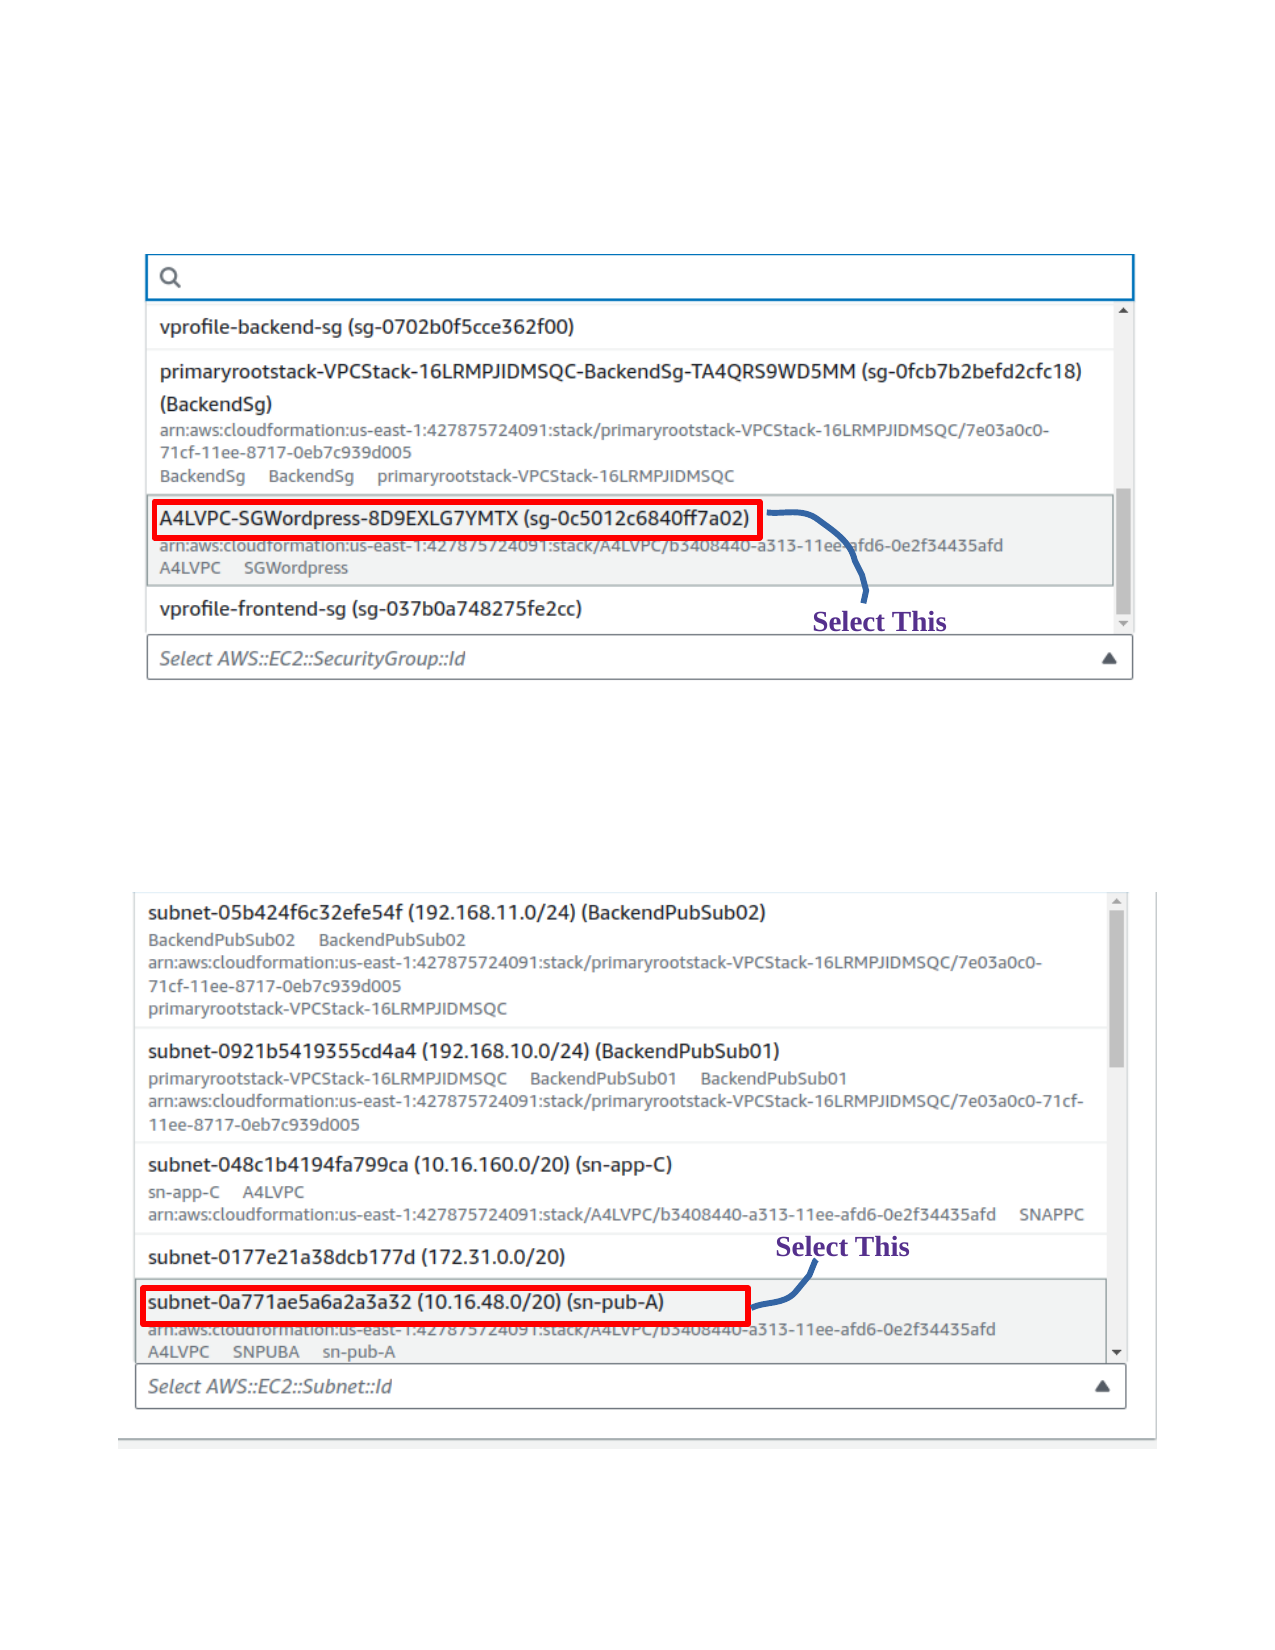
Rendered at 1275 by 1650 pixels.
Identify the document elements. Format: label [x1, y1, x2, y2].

picture [118, 254, 1157, 684]
picture [118, 892, 1157, 1449]
